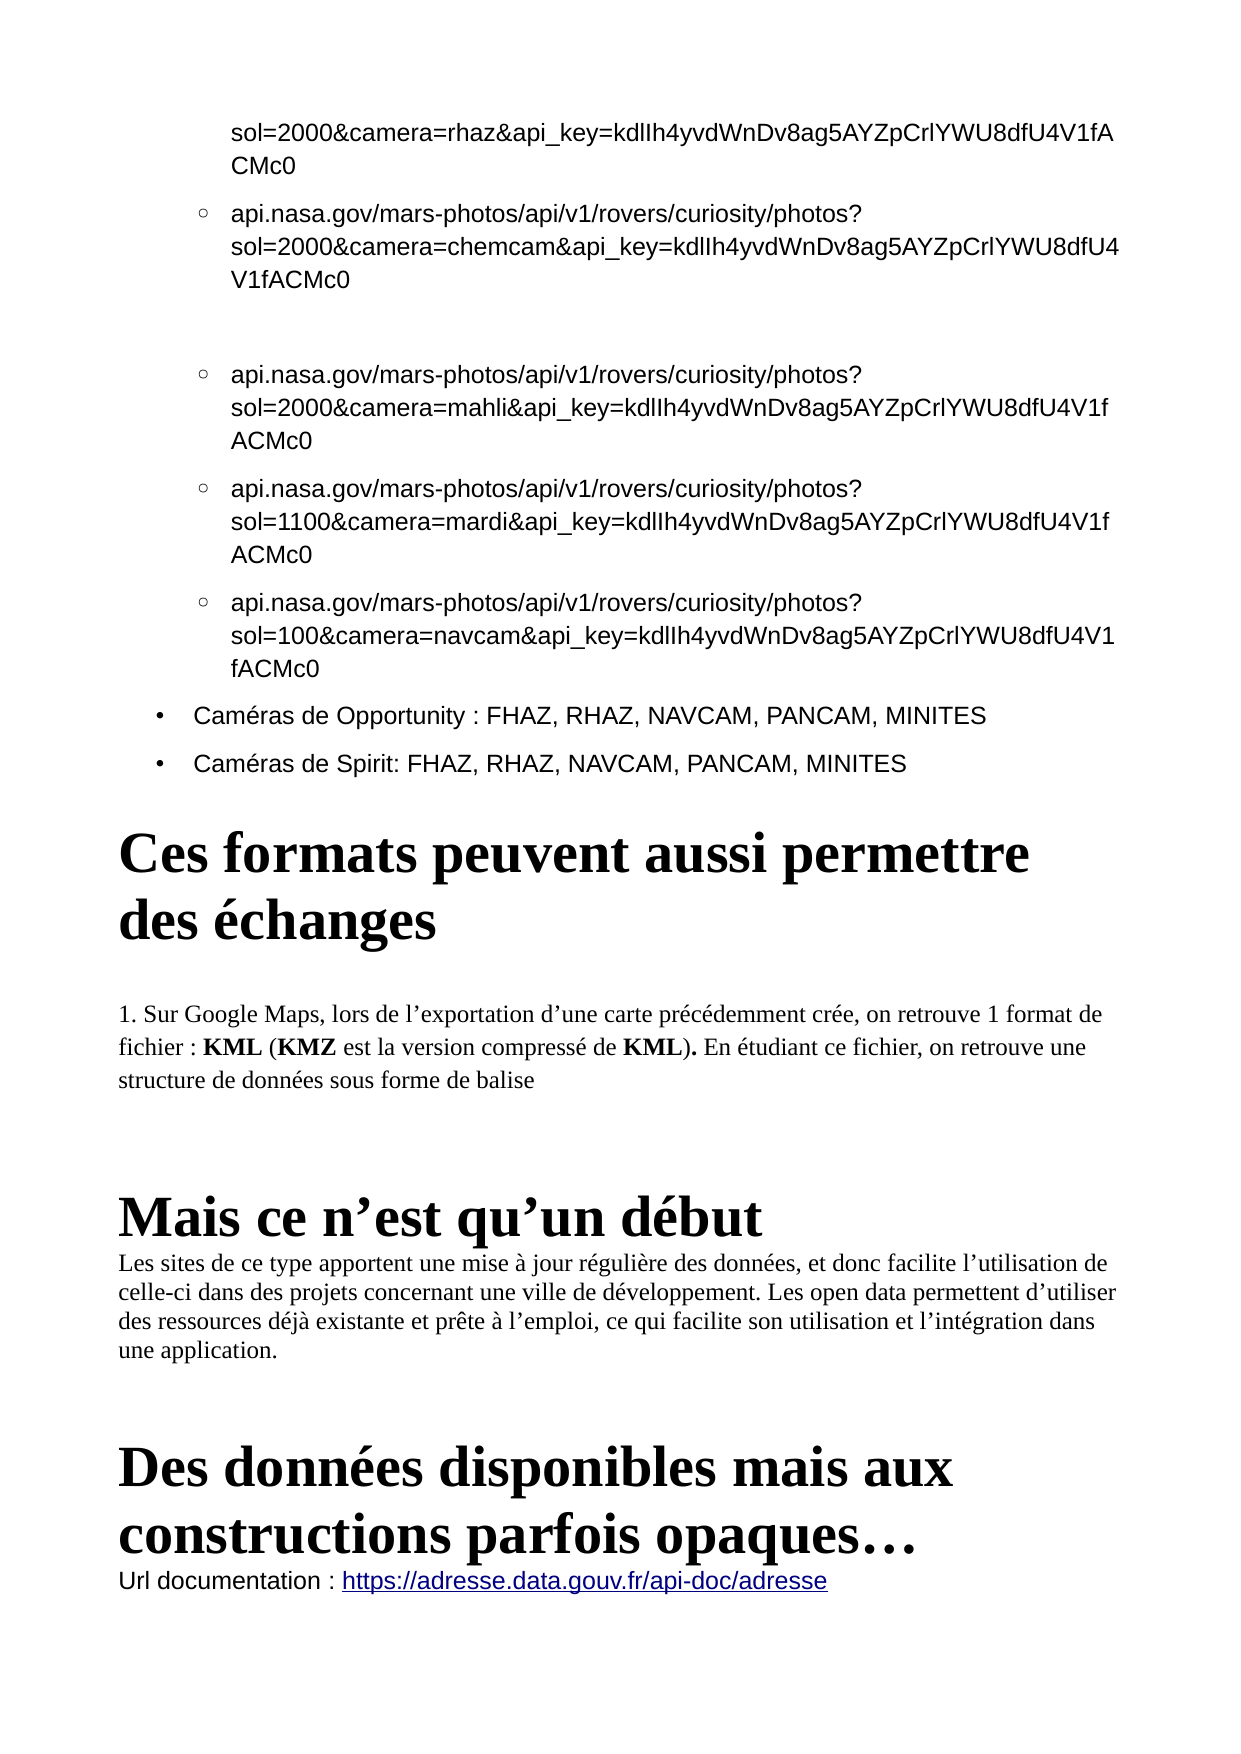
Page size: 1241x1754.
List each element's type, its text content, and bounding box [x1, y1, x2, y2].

subtitle Ces formats peuvent aussi permettre des échanges [118, 818, 1122, 952]
subtitle Mais ce n’est qu’un début [118, 1181, 1122, 1248]
list Caméras de Opportunity : FHAZ, RHAZ, NAVCAM, PANCAM, MINITES [156, 701, 1122, 730]
text Url documentation : https://adresse.data.gouv.fr/api-doc/adresse [118, 1566, 1122, 1595]
list api.nasa.gov/mars-photos/api/v1/rovers/curiosity/photos?sol=2000&camera=mahli&api_key=kdlIh4yvdWnDv8ag5AYZpCrlYWU8dfU4V1fACMc0 [193, 360, 1122, 455]
list sol=2000&camera=rhaz&api_key=kdlIh4yvdWnDv8ag5AYZpCrlYWU8dfU4V1fACMc0 [193, 118, 1122, 180]
list api.nasa.gov/mars-photos/api/v1/rovers/curiosity/photos?sol=1100&camera=mardi&api_key=kdlIh4yvdWnDv8ag5AYZpCrlYWU8dfU4V1fACMc0 [193, 474, 1122, 569]
text Les sites de ce type apportent une mise à jour régulière des données, et donc facilite l’utilisation de celle-ci dans des projets concernant une ville de développement. Les open data permettent d’utiliser des ressources déjà existante et prête à l’emploi, ce qui facilite son utilisation et l’intégration dans une application. [118, 1248, 1122, 1363]
list Caméras de Spirit: FHAZ, RHAZ, NAVCAM, PANCAM, MINITES [156, 749, 1122, 778]
subtitle Des données disponibles mais aux constructions parfois opaques… [118, 1432, 1122, 1566]
text 1. Sur Google Maps, lors de l’exportation d’une carte précédemment crée, on retrouve 1 format de fichier : KML (KMZ est la version compressé de KML). En étudiant ce fichier, on retrouve une structure de données sous forme de balise [118, 999, 1122, 1094]
list api.nasa.gov/mars-photos/api/v1/rovers/curiosity/photos?sol=2000&camera=chemcam&api_key=kdlIh4yvdWnDv8ag5AYZpCrlYWU8dfU4V1fACMc0 [193, 199, 1122, 294]
list api.nasa.gov/mars-photos/api/v1/rovers/curiosity/photos?sol=100&camera=navcam&api_key=kdlIh4yvdWnDv8ag5AYZpCrlYWU8dfU4V1fACMc0 [193, 588, 1122, 682]
